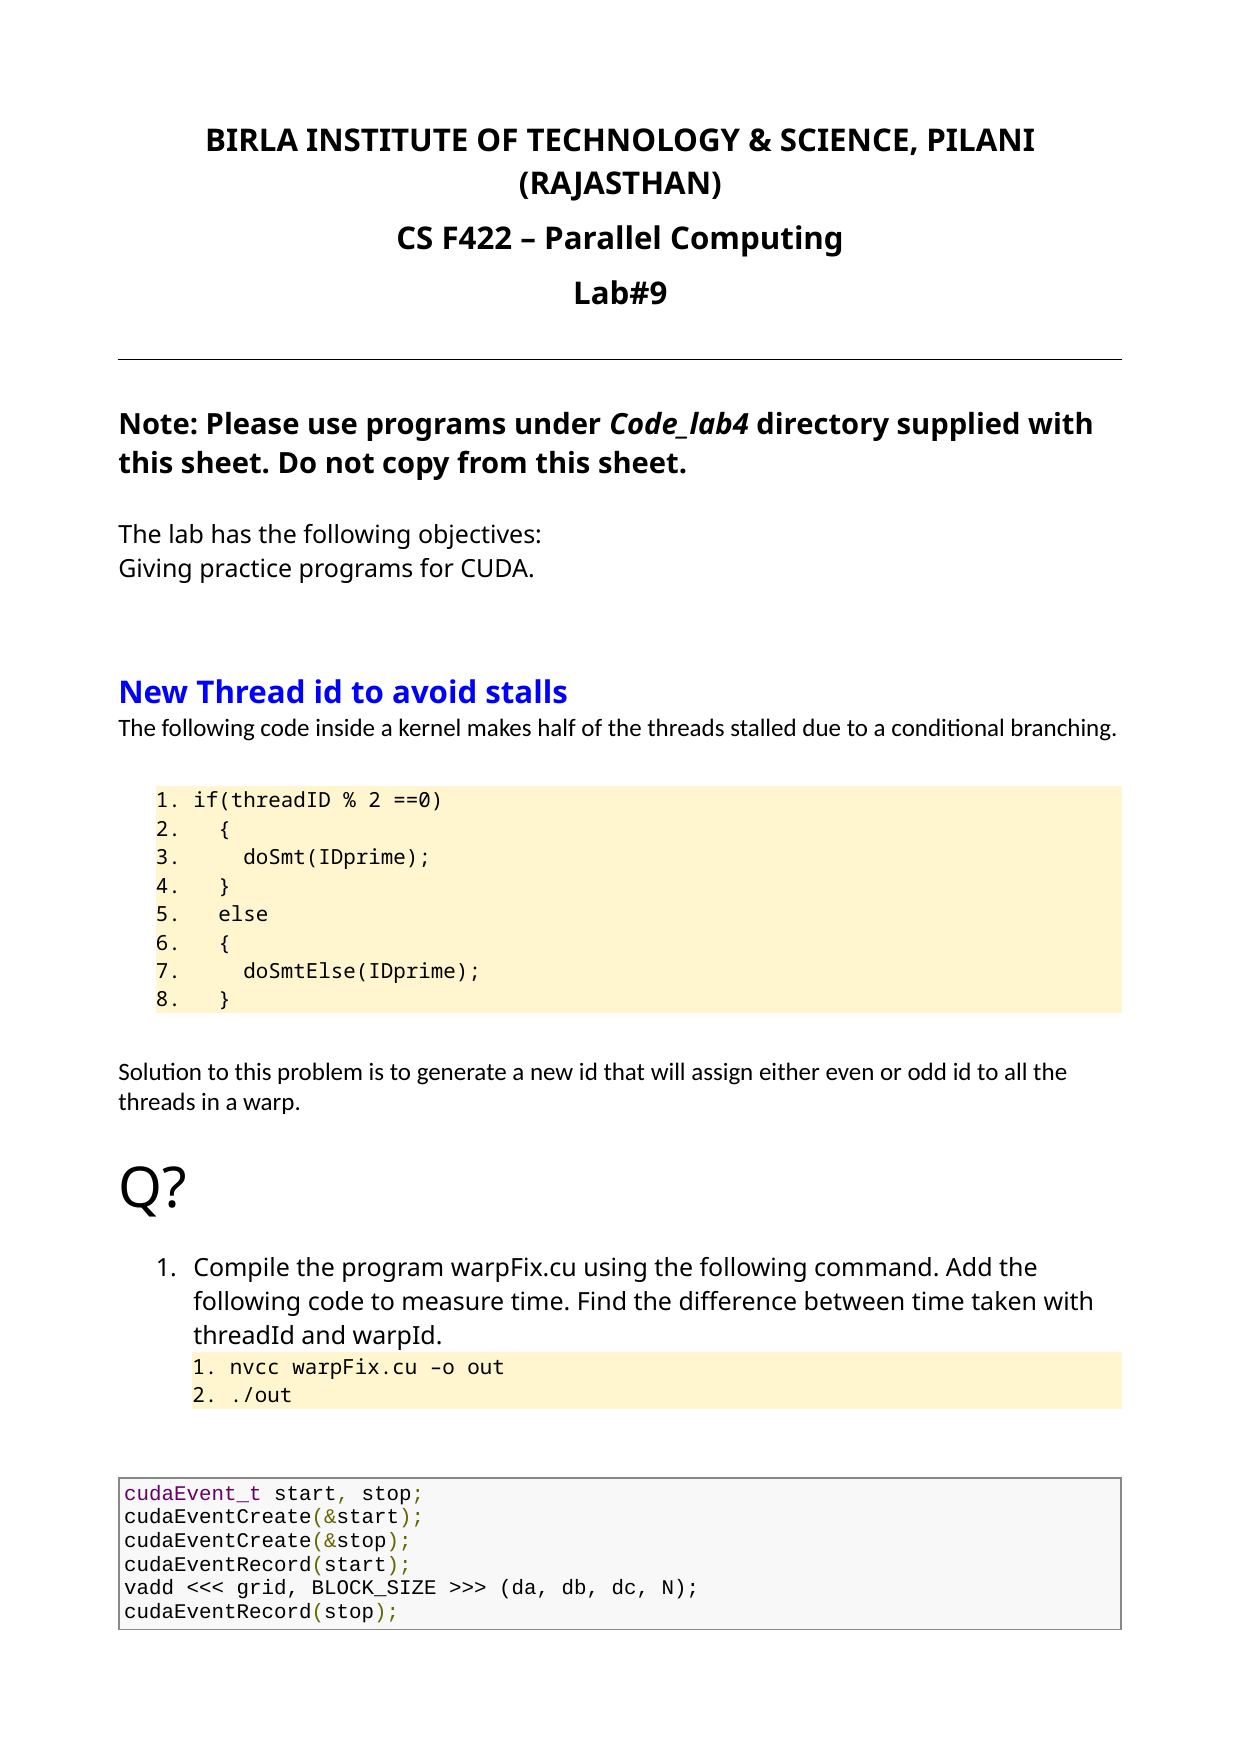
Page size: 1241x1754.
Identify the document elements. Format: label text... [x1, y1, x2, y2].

list { [156, 928, 1122, 956]
list Compile the program warpFix.cu using the following command. Add the following code to measure time. Find the difference between time taken with threadId and warpId. [156, 1250, 1122, 1352]
text cudaEventRecord(start); [120, 1548, 1120, 1572]
list doSmt(IDprime); [156, 842, 1122, 871]
list } [156, 871, 1122, 899]
text Giving practice programs for CUDA. [118, 551, 1122, 584]
text Solution to this problem is to generate a new id that will assign either even or odd id to all the threads in a warp. [118, 1056, 1122, 1117]
text Note: Please use programs under Code_lab4 directory supplied with this sheet. Do not copy from this sheet. [118, 403, 1122, 482]
list } [156, 984, 1122, 1013]
list doSmtElse(IDprime); [156, 956, 1122, 984]
text New Thread id to avoid stalls [118, 670, 1122, 712]
text cudaEventCreate(&stop); [120, 1524, 1120, 1548]
list if(threadID % 2 ==0) [156, 786, 1122, 814]
text The following code inside a kernel makes half of the threads stalled due to a conditional branching. [118, 712, 1122, 743]
text cudaEvent_t start, stop; [120, 1479, 1120, 1501]
text vadd <<< grid, BLOCK_SIZE >>> (da, db, dc, N); [120, 1572, 1120, 1595]
text cudaEventCreate(&start); [120, 1501, 1120, 1524]
text cudaEventRecord(stop); [120, 1595, 1120, 1629]
list else [156, 899, 1122, 928]
text CS F422 – Parallel Computing [118, 216, 1122, 258]
text The lab has the following objectives: [118, 516, 1122, 551]
list nvcc warpFix.cu –o out [192, 1352, 1122, 1381]
text BIRLA INSTITUTE OF TECHNOLOGY & SCIENCE, PILANI (RAJASTHAN) [118, 118, 1122, 203]
list { [156, 814, 1122, 842]
list ./out [192, 1381, 1122, 1409]
text Q? [118, 1147, 1122, 1224]
text Lab#9 [118, 271, 1122, 313]
